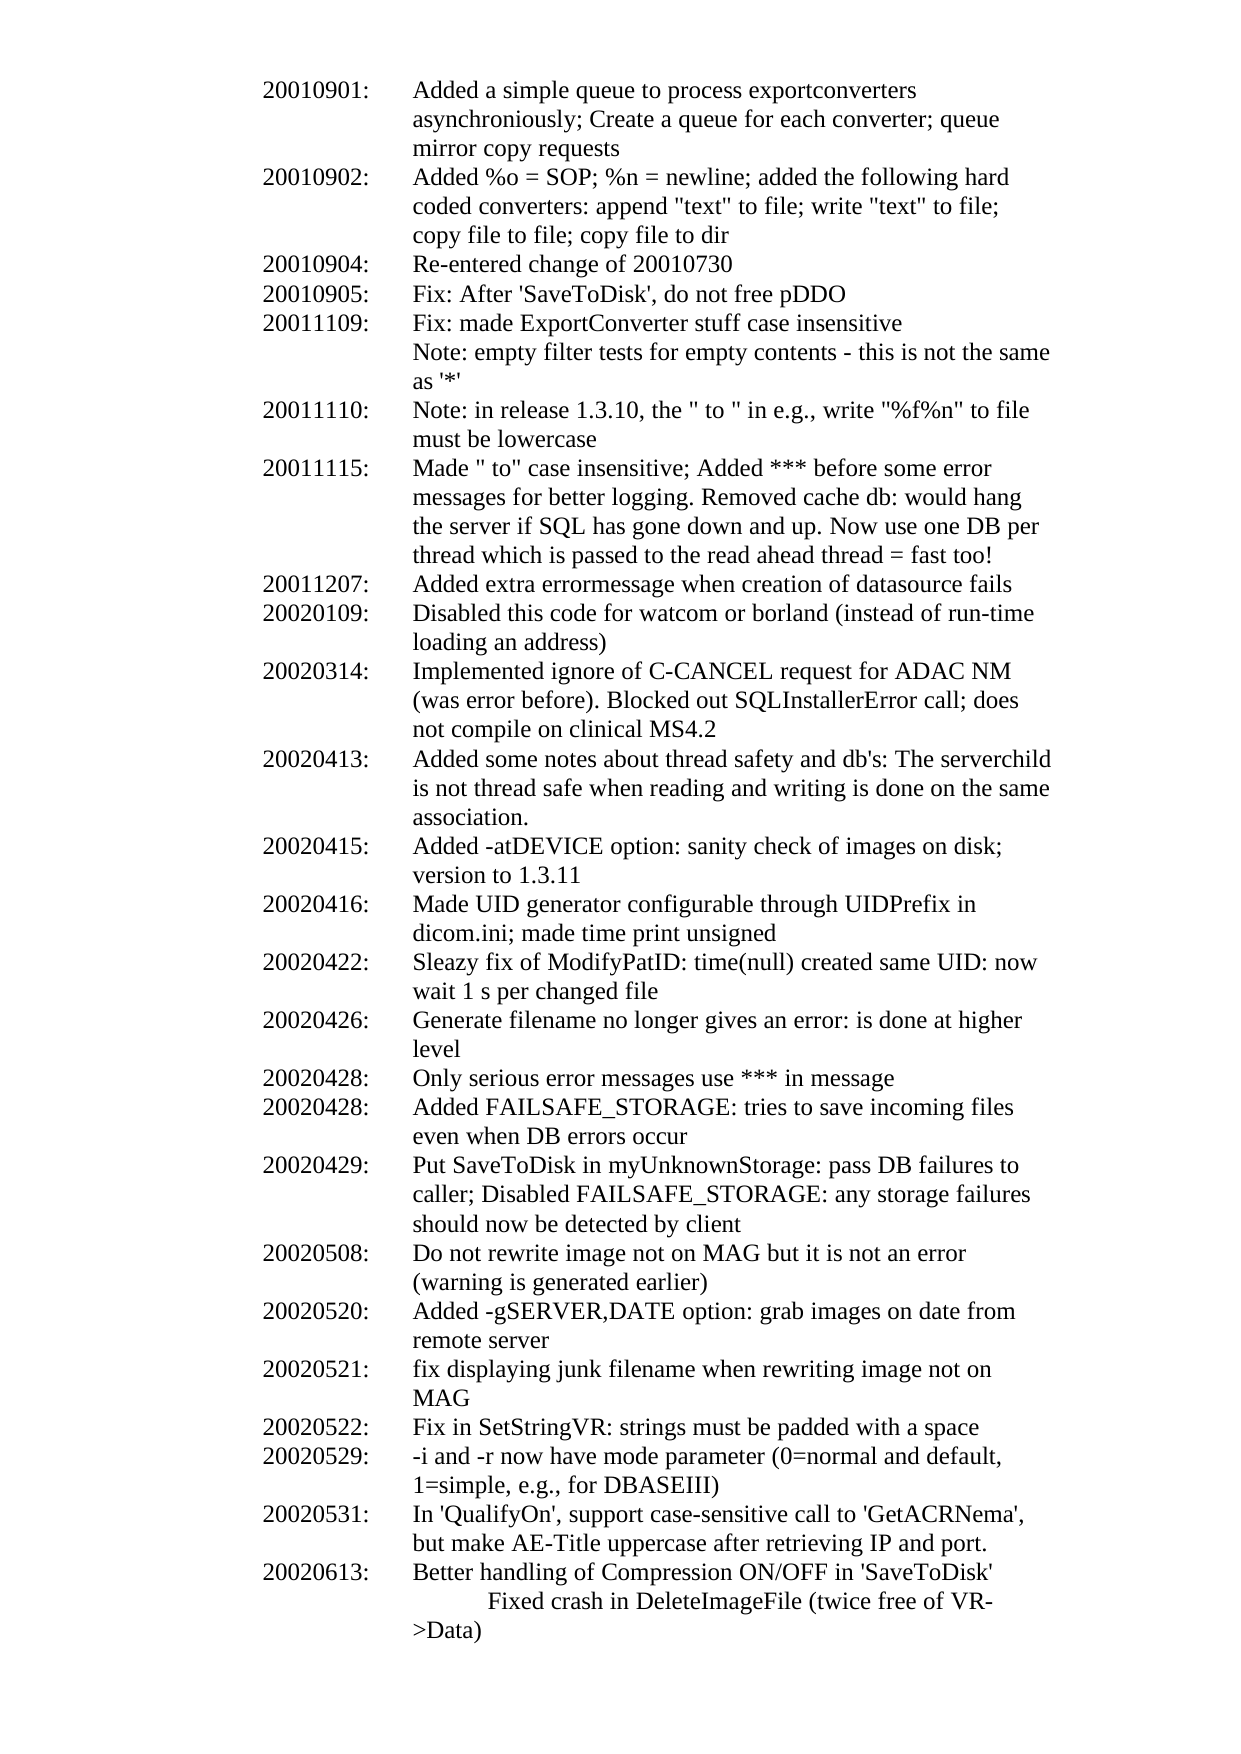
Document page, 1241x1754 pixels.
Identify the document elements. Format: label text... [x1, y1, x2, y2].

text Note: empty filter tests for empty contents - this is not the same as '*' [412, 337, 1053, 395]
text 20020508: Do not rewrite image not on MAG but it is not an error (warning is generated earlier) [262, 1237, 1053, 1296]
text 20011207: Added extra errormessage when creation of datasource fails [262, 569, 1053, 598]
text Fixed crash in DeleteImageFile (twice free of VR->Data) [262, 1586, 1053, 1644]
text 20020109: Disabled this code for watcom or borland (instead of run-time loading an address) [262, 598, 1053, 656]
text 20020529: -i and -r now have mode parameter (0=normal and default, 1=simple, e.g., for DBASEIII) [262, 1441, 1053, 1499]
text 20011115: Made " to" case insensitive; Added *** before some error messages for better logging. Removed cache db: would hang the server if SQL has gone down and up. Now use one DB per thread which is passed to the read ahead thread = fast too! [262, 453, 1053, 569]
text 20020415: Added -atDEVICE option: sanity check of images on disk; version to 1.3.11 [262, 831, 1053, 889]
text 20020613: Better handling of Compression ON/OFF in 'SaveToDisk' [262, 1557, 1053, 1586]
text 20020426: Generate filename no longer gives an error: is done at higher level [262, 1005, 1053, 1063]
text 20020522: Fix in SetStringVR: strings must be padded with a space [187, 1412, 1053, 1441]
text 20020428: Added FAILSAFE_STORAGE: tries to save incoming files even when DB errors occur [262, 1092, 1053, 1150]
text 20020531: In 'QualifyOn', support case-sensitive call to 'GetACRNema', but make AE-Title uppercase after retrieving IP and port. [262, 1499, 1053, 1557]
text 20020429: Put SaveToDisk in myUnknownStorage: pass DB failures to caller; Disabled FAILSAFE_STORAGE: any storage failures should now be detected by client [262, 1150, 1053, 1237]
text 20020428: Only serious error messages use *** in message [262, 1063, 1053, 1092]
text 20020520: Added -gSERVER,DATE option: grab images on date from remote server [262, 1296, 1053, 1354]
text 20010901: Added a simple queue to process exportconverters asynchroniously; Create a queue for each converter; queue mirror copy requests [262, 75, 1053, 162]
text 20010905: Fix: After 'SaveToDisk', do not free pDDO [262, 278, 1053, 307]
text 20020521: fix displaying junk filename when rewriting image not on MAG [262, 1354, 1053, 1412]
text 20011110: Note: in release 1.3.10, the " to " in e.g., write "%f%n" to file must be lowercase [262, 395, 1053, 453]
text 20010904: Re-entered change of 20010730 [262, 249, 1053, 278]
text 20020416: Made UID generator configurable through UIDPrefix in dicom.ini; made time print unsigned [262, 889, 1053, 947]
text 20011109: Fix: made ExportConverter stuff case insensitive [262, 307, 1053, 337]
text 20020314: Implemented ignore of C-CANCEL request for ADAC NM (was error before). Blocked out SQLInstallerError call; does not compile on clinical MS4.2 [262, 656, 1053, 743]
text 20020422: Sleazy fix of ModifyPatID: time(null) created same UID: now wait 1 s per changed file [262, 947, 1053, 1005]
text 20010902: Added %o = SOP; %n = newline; added the following hard coded converters: append "text" to file; write "text" to file; copy file to file; copy file to dir [262, 162, 1053, 249]
text 20020413: Added some notes about thread safety and db's: The serverchild is not thread safe when reading and writing is done on the same association. [262, 743, 1053, 831]
